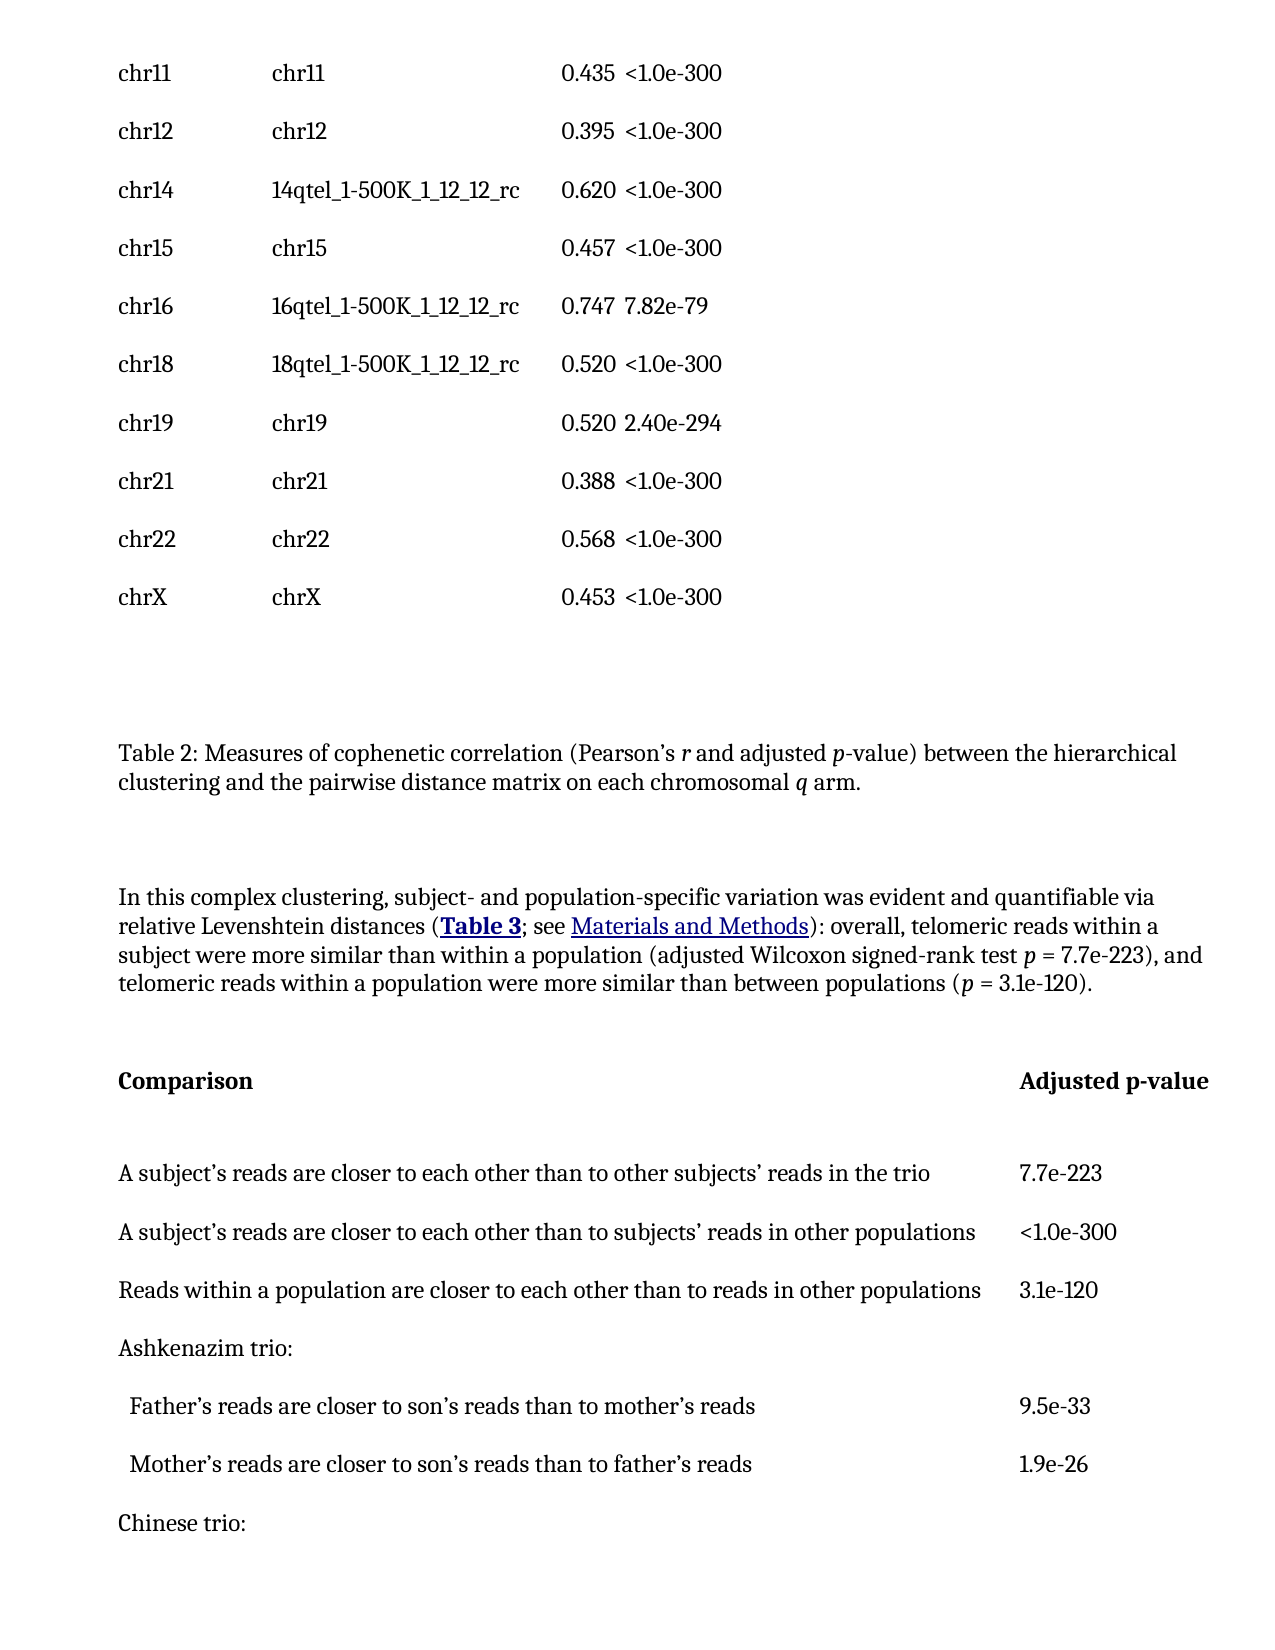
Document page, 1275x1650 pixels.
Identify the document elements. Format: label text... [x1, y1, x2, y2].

table_cell chr22 [118, 525, 272, 583]
table_cell [1019, 1334, 1216, 1392]
table_cell chr15 [272, 234, 561, 292]
table_cell <1.0e-300 [624, 583, 744, 641]
table_cell A subject’s reads are closer to each other than to other subjects’ reads in the trio [118, 1159, 1019, 1217]
text In this complex clustering, subject- and population-specific variation was evident and quantifiable via relative Levenshtein distances (Table 3; see Materials and Methods): overall, telomeric reads within a subject were more similar than within a population (adjusted Wilcoxon signed-rank test p = 7.7e-223), and telomeric reads within a population were more similar than between populations (p = 3.1e-120). [118, 826, 1216, 998]
table_cell 0.520 [561, 409, 624, 467]
table_cell A subject’s reads are closer to each other than to subjects’ reads in other populations [118, 1218, 1019, 1276]
table_cell chr12 [272, 117, 561, 176]
table_cell 0.435 [561, 59, 624, 117]
table_cell <1.0e-300 [624, 350, 744, 408]
table_cell chr11 [118, 59, 272, 117]
table_cell chr21 [118, 467, 272, 525]
table_cell 0.395 [561, 117, 624, 176]
table_cell [1019, 1509, 1216, 1567]
table_cell Ashkenazim trio: [118, 1334, 1019, 1392]
table_cell 0.520 [561, 350, 624, 408]
table_cell <1.0e-300 [624, 467, 744, 525]
table_cell chr18 [118, 350, 272, 408]
table_cell chr19 [272, 409, 561, 467]
table_cell chr12 [118, 117, 272, 176]
table_cell 7.82e-79 [624, 292, 744, 350]
text Table 2: Measures of cophenetic correlation (Pearson’s r and adjusted p-value) between the hierarchical clustering and the pairwise distance matrix on each chromosomal q arm. [118, 739, 1216, 796]
table_cell chrX [118, 583, 272, 641]
table_cell Chinese trio: [118, 1509, 1019, 1567]
table_cell chr19 [118, 409, 272, 467]
table_cell 16qtel_1-500K_1_12_12_rc [272, 292, 561, 350]
table_cell [624, 641, 744, 676]
table_cell [118, 676, 272, 710]
table_cell 3.1e-120 [1019, 1276, 1216, 1334]
table_cell [561, 641, 624, 676]
table_cell 1.9e-26 [1019, 1450, 1216, 1508]
table_cell chrX [272, 583, 561, 641]
table_cell 0.568 [561, 525, 624, 583]
table_cell Reads within a population are closer to each other than to reads in other populations [118, 1276, 1019, 1334]
table_cell [272, 641, 561, 676]
table_cell 0.747 [561, 292, 624, 350]
table_cell chr14 [118, 176, 272, 234]
table_cell chr21 [272, 467, 561, 525]
table_cell [118, 641, 272, 676]
table_cell Father’s reads are closer to son’s reads than to mother’s reads [118, 1392, 1019, 1450]
table_cell chr16 [118, 292, 272, 350]
table_cell Comparison [118, 1067, 1019, 1125]
table_cell chr15 [118, 234, 272, 292]
table_cell <1.0e-300 [1019, 1218, 1216, 1276]
table_cell <1.0e-300 [624, 234, 744, 292]
table_cell <1.0e-300 [624, 525, 744, 583]
table_header [118, 1033, 1019, 1067]
table_cell chr22 [272, 525, 561, 583]
table_cell <1.0e-300 [624, 117, 744, 176]
table_cell 9.5e-33 [1019, 1392, 1216, 1450]
table_cell <1.0e-300 [624, 59, 744, 117]
table_cell 18qtel_1-500K_1_12_12_rc [272, 350, 561, 408]
table_cell 14qtel_1-500K_1_12_12_rc [272, 176, 561, 234]
table_cell 0.388 [561, 467, 624, 525]
table_cell Adjusted p-value [1019, 1067, 1216, 1125]
table_cell [118, 1125, 1019, 1159]
table_cell 7.7e-223 [1019, 1159, 1216, 1217]
table_cell 0.453 [561, 583, 624, 641]
table_cell 2.40e-294 [624, 409, 744, 467]
table_cell Mother’s reads are closer to son’s reads than to father’s reads [118, 1450, 1019, 1508]
table_cell 0.620 [561, 176, 624, 234]
table_cell chr11 [272, 59, 561, 117]
table_cell [1019, 1125, 1216, 1159]
table_header [1019, 1033, 1216, 1067]
table_cell <1.0e-300 [624, 176, 744, 234]
table_cell [272, 676, 744, 710]
table_cell 0.457 [561, 234, 624, 292]
